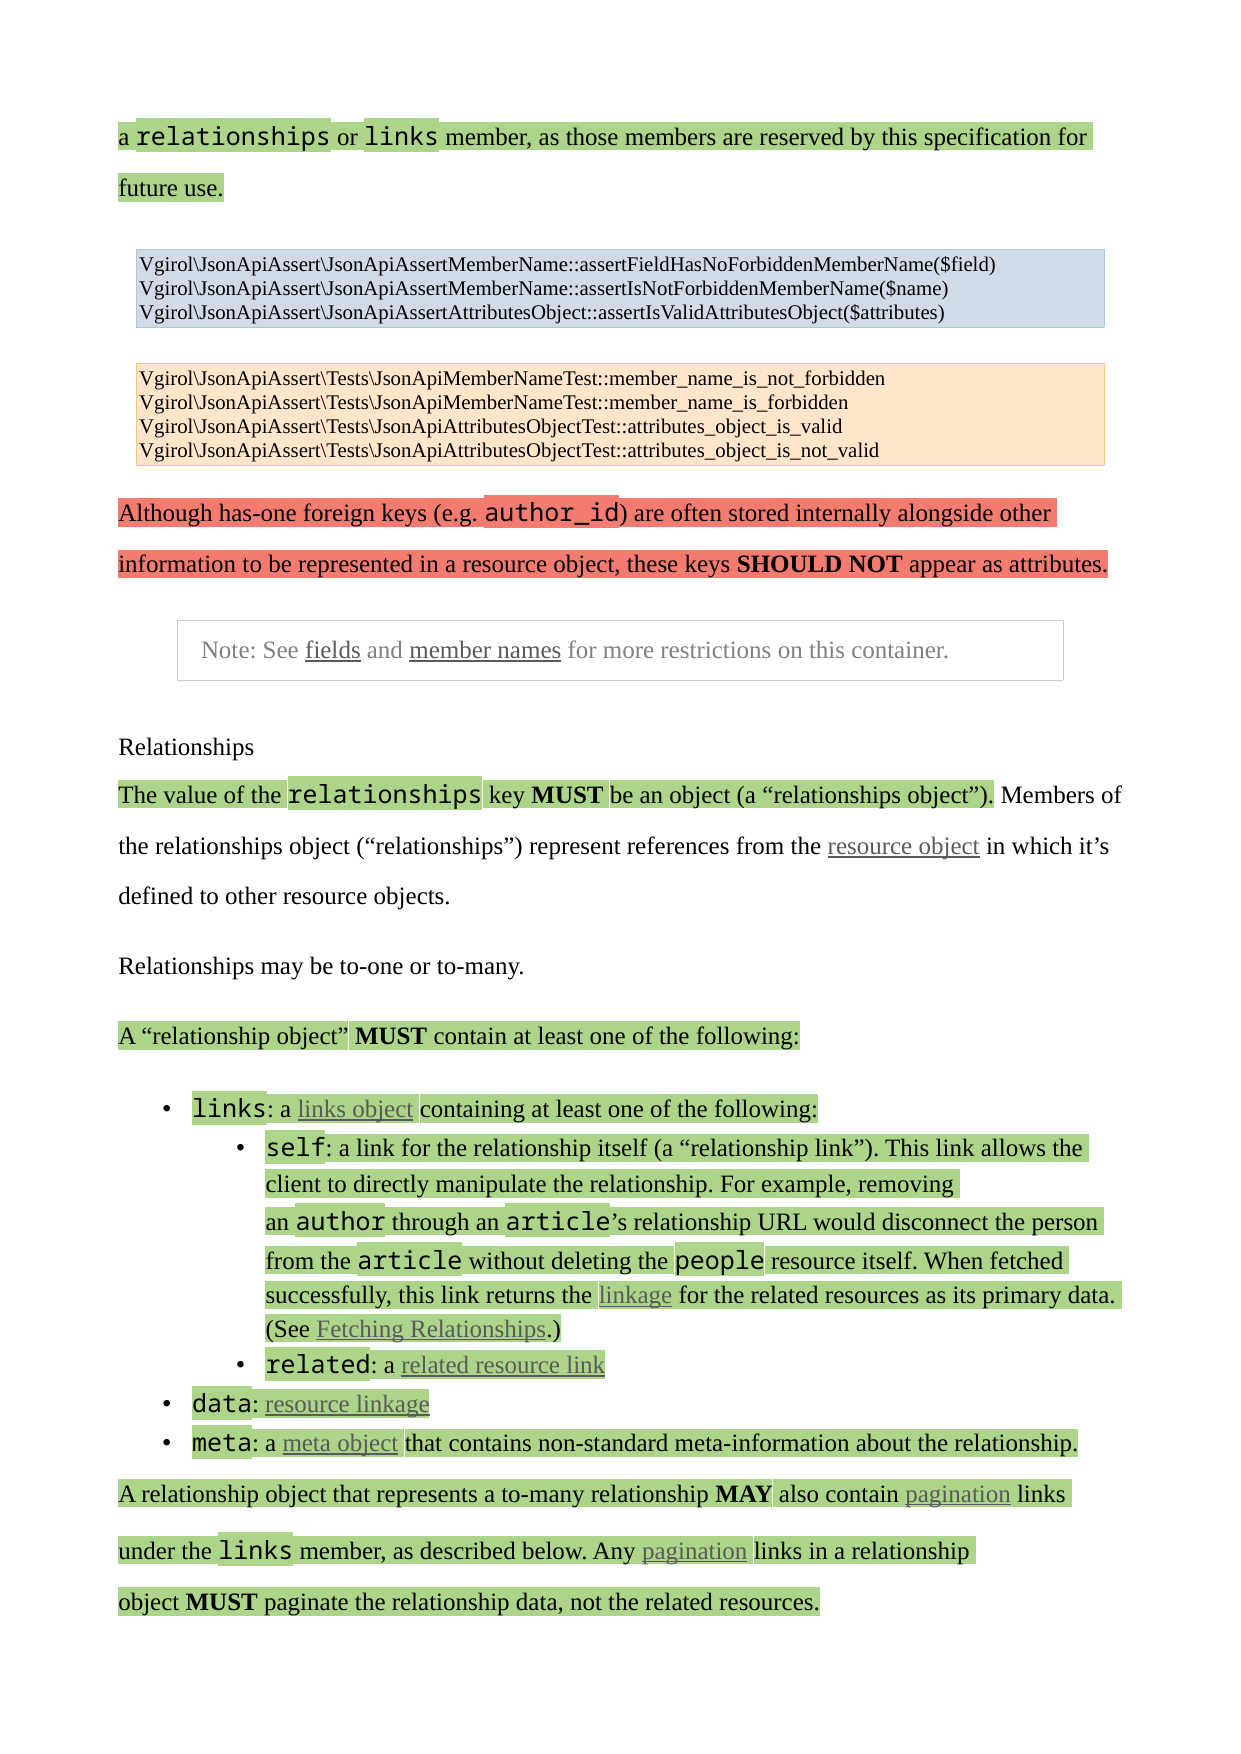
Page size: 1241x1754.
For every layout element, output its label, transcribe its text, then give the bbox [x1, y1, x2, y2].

text Vgirol\JsonApiAssert\JsonApiAssertMemberName::assertIsNotForbiddenMemberName($name) [137, 273, 1104, 297]
text Relationships may be to-one or to-many. [118, 951, 1122, 980]
text Note: See fields and member names for more restrictions on this container. [178, 621, 1063, 680]
list meta: a meta object that contains non-standard meta-information about the relationship. [162, 1425, 1122, 1459]
text Vgirol\JsonApiAssert\Tests\JsonApiMemberNameTest::member_name_is_not_forbidden [137, 364, 1104, 387]
text Vgirol\JsonApiAssert\JsonApiAssertAttributesObject::assertIsValidAttributesObject($attributes) [137, 297, 1104, 327]
text a relationships or links member, as those members are reserved by this specification for future use. [118, 118, 1122, 202]
text A “relationship object” MUST contain at least one of the following: [118, 1021, 1122, 1050]
text Vgirol\JsonApiAssert\JsonApiAssertMemberName::assertFieldHasNoForbiddenMemberName($field) [137, 250, 1104, 273]
text A relationship object that represents a to-many relationship MAY also contain pagination links under the links member, as described below. Any pagination links in a relationship object MUST paginate the relationship data, not the related resources. [118, 1479, 1122, 1616]
list self: a link for the relationship itself (a “relationship link”). This link allows the client to directly manipulate the relationship. For example, removing an author through an article’s relationship URL would disconnect the person from the article without deleting the people resource itself. When fetched successfully, this link returns the linkage for the related resources as its primary data. (See Fetching Relationships.) [236, 1130, 1122, 1342]
text Vgirol\JsonApiAssert\Tests\JsonApiAttributesObjectTest::attributes_object_is_not_valid [137, 435, 1104, 465]
text The value of the relationships key MUST be an object (a “relationships object”). Members of the relationships object (“relationships”) represent references from the resource object in which it’s defined to other resource objects. [118, 776, 1122, 910]
list related: a related resource link [236, 1347, 1122, 1381]
list links: a links object containing at least one of the following: [162, 1091, 1122, 1125]
text Vgirol\JsonApiAssert\Tests\JsonApiAttributesObjectTest::attributes_object_is_valid [137, 411, 1104, 435]
subtitle Relationships [118, 732, 1122, 761]
text Although has-one foreign keys (e.g. author_id) are often stored internally alongside other information to be represented in a resource object, these keys SHOULD NOT appear as attributes. [118, 494, 1122, 578]
text Vgirol\JsonApiAssert\Tests\JsonApiMemberNameTest::member_name_is_forbidden [137, 387, 1104, 411]
list data: resource linkage [162, 1386, 1122, 1420]
